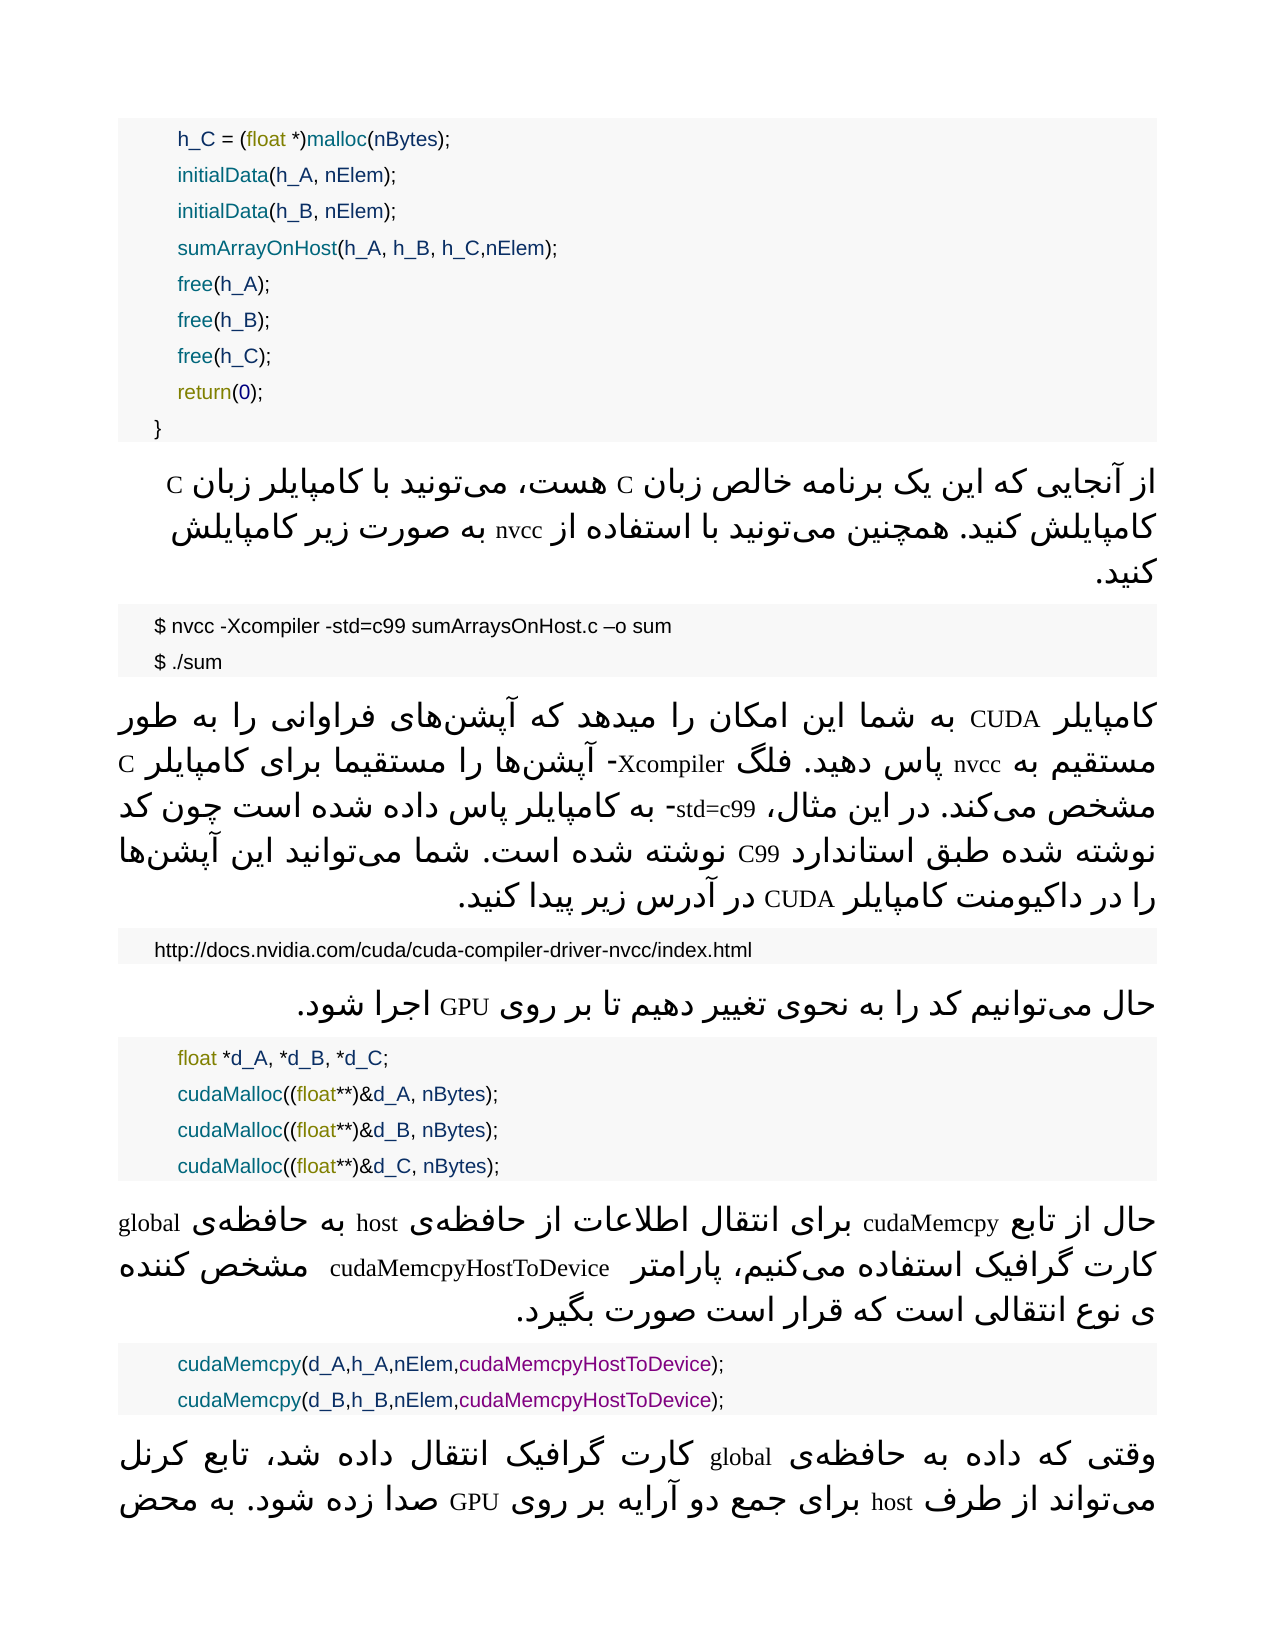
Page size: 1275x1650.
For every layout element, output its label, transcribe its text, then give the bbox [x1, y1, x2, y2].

text $ ./sum [118, 641, 1157, 677]
text کامپایلر CUDA به شما این امکان را میدهد که آپشن‌های فراوانی را به طور مستقیم به nvcc پاس دهید. فلگ Xcompiler- آپشن‌ها را مستقیما برای کامپایلر C مشخص می‌کند. در این مثال، std=c99- به کامپایلر پاس داده شده است چون کد نوشته شده طبق استاندارد C99 نوشته شده است. شما می‌توانید این آپشن‌ها را در داکیومنت کامپایلر CUDA در آدرس زیر پیدا کنید. [118, 692, 1157, 917]
text از آنجایی که این یک برنامه خالص زبان C هست، می‌تونید با کامپایلر زبان C کامپایلش کنید. همچنین می‌تونید با استفاده از nvcc به صورت زیر کامپایلش کنید. [118, 457, 1157, 592]
text free(h_A); [118, 262, 1157, 298]
text وقتی که داده به حافظه‌ی global کارت گرافیک انتقال داده شد، تابع کرنل می‌تواند از طرف host برای جمع دو آرایه بر روی GPU صدا زده شود. به محض این که کرنل صدا زده شود، سریعا کنترل به دست host برمیگردد. در این نقطه، host می‌تواند توابع دیگری را اجرا کند و در همین زمان GPU نیز پردازش خودش را انجام بدهد. بنابراین kernel نسبت به host یک پردازش آسنکرون انجام می‌دهد. [118, 1430, 1157, 1520]
text حال می‌توانیم کد را به نحوی تغییر دهیم تا بر روی GPU اجرا شود. [118, 979, 1157, 1024]
text $ nvcc -Xcompiler -std=c99 sumArraysOnHost.c –o sum [118, 604, 1157, 641]
text h_C = (float *)malloc(nBytes); [118, 118, 1157, 154]
text cudaMalloc((float**)&d_B, nBytes); [118, 1109, 1157, 1145]
text cudaMemcpy(d_B,h_B,nElem,cudaMemcpyHostToDevice); [118, 1379, 1157, 1415]
text حال از تابع cudaMemcpy برای انتقال اطلاعات از حافظه‌ی host به حافظه‌ی global کارت گرافیک استفاده می‌کنیم، پارامتر cudaMemcpyHostToDevice مشخص کننده ی نوع انتقالی است که قرار است صورت بگیرد. [118, 1196, 1157, 1331]
text free(h_B); [118, 298, 1157, 334]
text initialData(h_B, nElem); [118, 190, 1157, 226]
text cudaMalloc((float**)&d_A, nBytes); [118, 1073, 1157, 1109]
text free(h_C); [118, 334, 1157, 370]
text cudaMalloc((float**)&d_C, nBytes); [118, 1145, 1157, 1181]
text initialData(h_A, nElem); [118, 154, 1157, 190]
text sumArrayOnHost(h_A, h_B, h_C,nElem); [118, 226, 1157, 262]
text return(0); [118, 370, 1157, 406]
text } [118, 406, 1157, 442]
text http://docs.nvidia.com/cuda/cuda-compiler-driver-nvcc/index.html [118, 928, 1157, 964]
text float *d_A, *d_B, *d_C; [118, 1037, 1157, 1073]
text cudaMemcpy(d_A,h_A,nElem,cudaMemcpyHostToDevice); [118, 1343, 1157, 1379]
